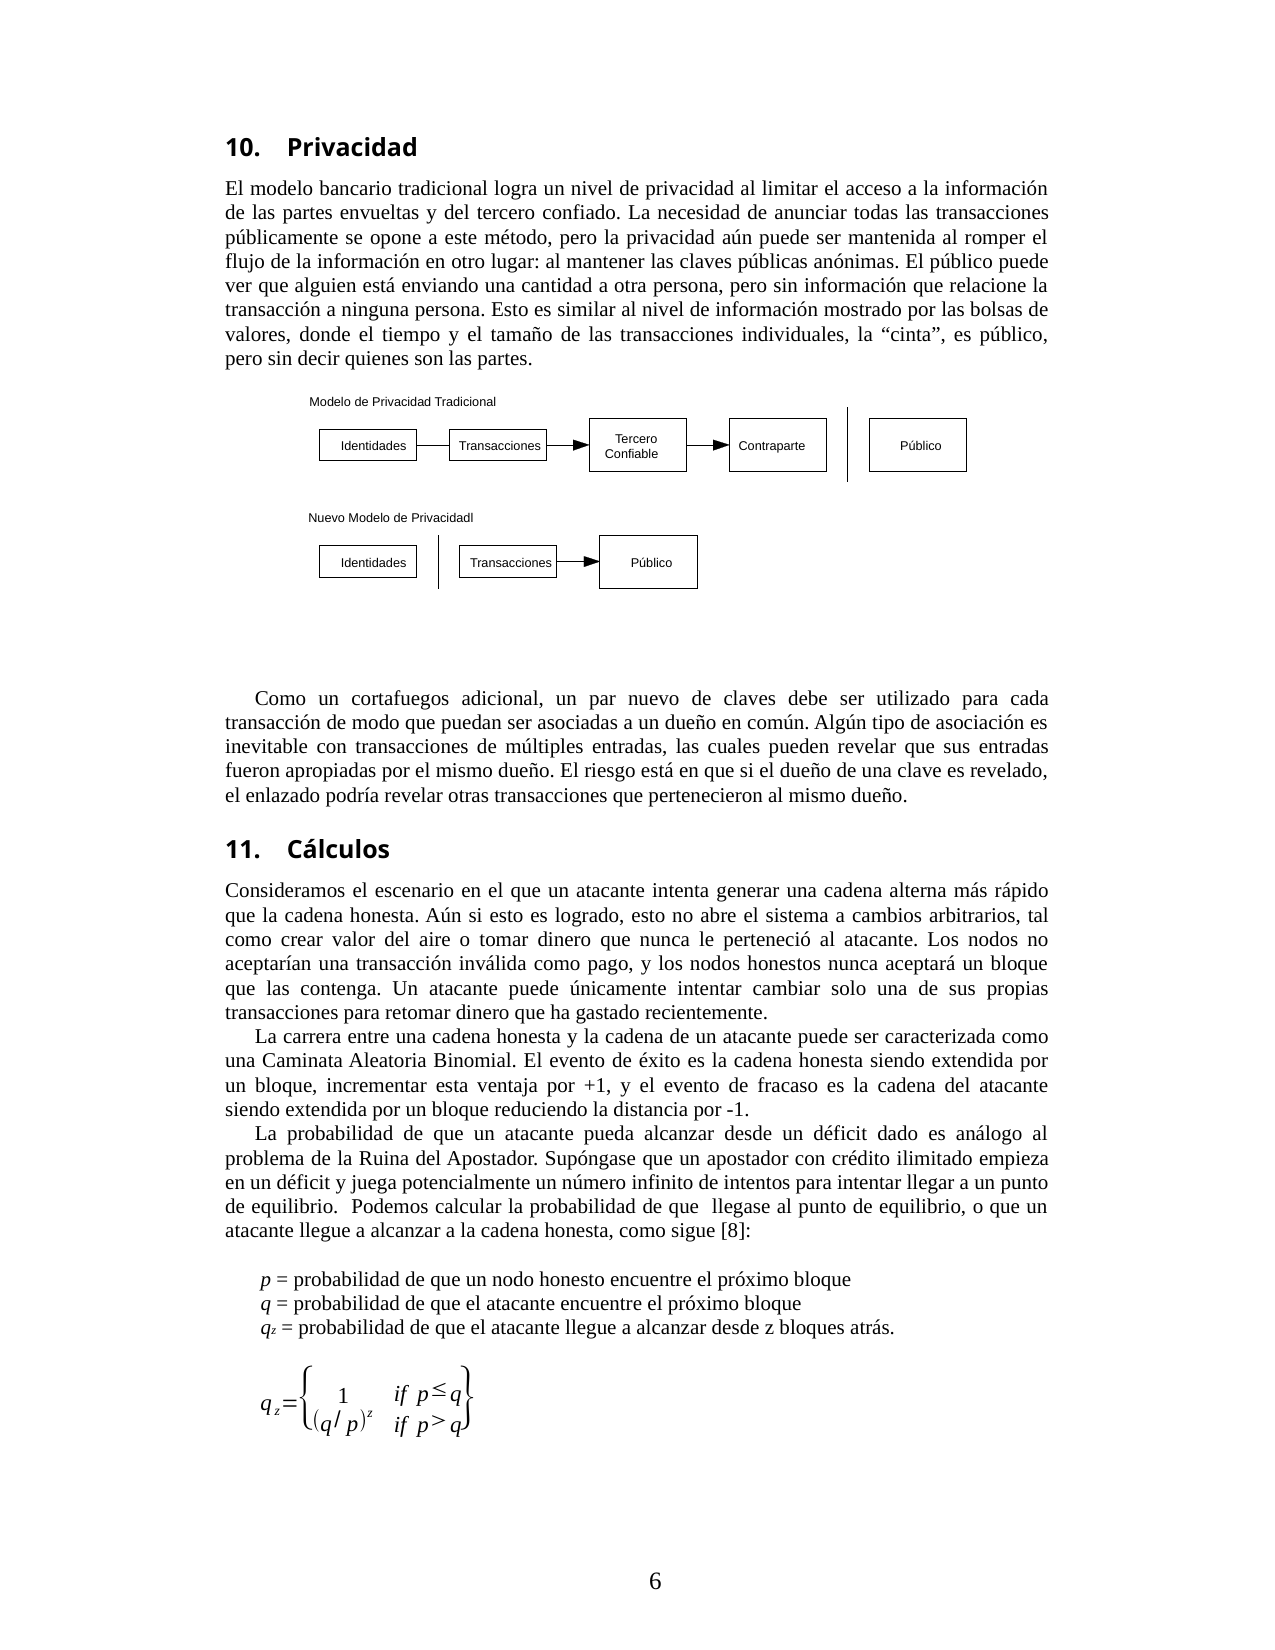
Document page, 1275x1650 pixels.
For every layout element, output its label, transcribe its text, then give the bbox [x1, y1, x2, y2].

text La carrera entre una cadena honesta y la cadena de un atacante puede ser caracterizada como una Caminata Aleatoria Binomial. El evento de éxito es la cadena honesta siendo extendida por un bloque, incrementar esta ventaja por +1, y el evento de fracaso es la cadena del atacante siendo extendida por un bloque reduciendo la distancia por -1. [225, 1024, 1050, 1121]
text q = probabilidad de que el atacante encuentre el próximo bloque [260, 1291, 1050, 1315]
subtitle 11. Cálculos [225, 832, 1050, 866]
text qz = probabilidad de que el atacante llegue a alcanzar desde z bloques atrás. [260, 1315, 1050, 1339]
text Como un cortafuegos adicional, un par nuevo de claves debe ser utilizado para cada transacción de modo que puedan ser asociadas a un dueño en común. Algún tipo de asociación es inevitable con transacciones de múltiples entradas, las cuales pueden revelar que sus entradas fueron apropiadas por el mismo dueño. El riesgo está en que si el dueño de una clave es revelado, el enlazado podría revelar otras transacciones que pertenecieron al mismo dueño. [225, 685, 1050, 807]
subtitle 10. Privacidad [225, 129, 1050, 163]
text El modelo bancario tradicional logra un nivel de privacidad al limitar el acceso a la información de las partes envueltas y del tercero confiado. La necesidad de anunciar todas las transacciones públicamente se opone a este método, pero la privacidad aún puede ser mantenida al romper el flujo de la información en otro lugar: al mantener las claves públicas anónimas. El público puede ver que alguien está enviando una cantidad a otra persona, pero sin información que relacione la transacción a ninguna persona. Esto es similar al nivel de información mostrado por las bolsas de valores, donde el tiempo y el tamaño de las transacciones individuales, la “cinta”, es público, pero sin decir quienes son las partes. [225, 176, 1050, 370]
text Consideramos el escenario en el que un atacante intenta generar una cadena alterna más rápido que la cadena honesta. Aún si esto es logrado, esto no abre el sistema a cambios arbitrarios, tal como crear valor del aire o tomar dinero que nunca le perteneció al atacante. Los nodos no aceptarían una transacción inválida como pago, y los nodos honestos nunca aceptará un bloque que las contenga. Un atacante puede únicamente intentar cambiar solo una de sus propias transacciones para retomar dinero que ha gastado recientemente. [225, 878, 1050, 1024]
text La probabilidad de que un atacante pueda alcanzar desde un déficit dado es análogo al problema de la Ruina del Apostador. Supóngase que un apostador con crédito ilimitado empieza en un déficit y juega potencialmente un número infinito de intentos para intentar llegar a un punto de equilibrio. Podemos calcular la probabilidad de que llegase al punto de equilibrio, o que un atacante llegue a alcanzar a la cadena honesta, como sigue [8]: [225, 1121, 1050, 1242]
text p = probabilidad de que un nodo honesto encuentre el próximo bloque [260, 1267, 1050, 1291]
